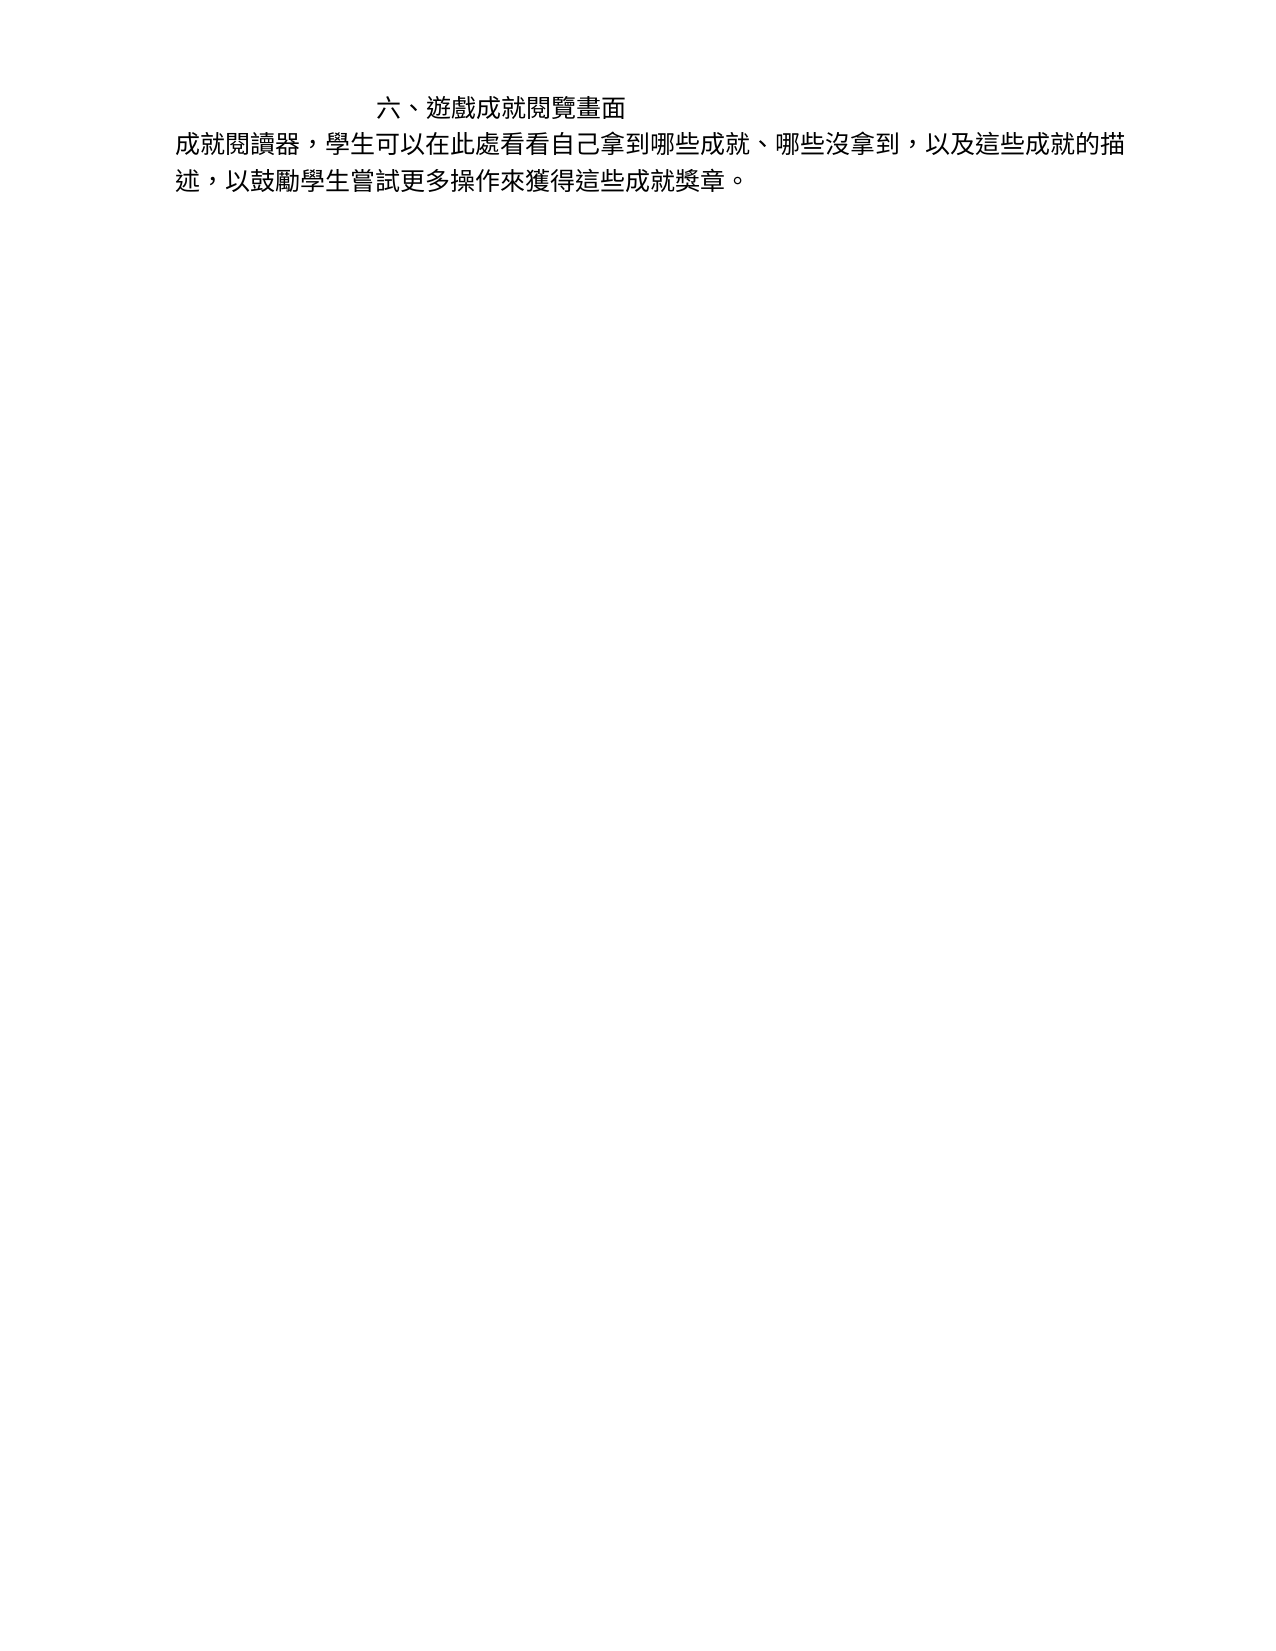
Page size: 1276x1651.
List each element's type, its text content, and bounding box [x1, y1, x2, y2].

text 六、遊戲成就閱覽畫面 [175, 89, 1137, 125]
text 成就閱讀器，學生可以在此處看看自己拿到哪些成就、哪些沒拿到，以及這些成就的描述，以鼓勵學生嘗試更多操作來獲得這些成就獎章。 [175, 125, 1137, 197]
